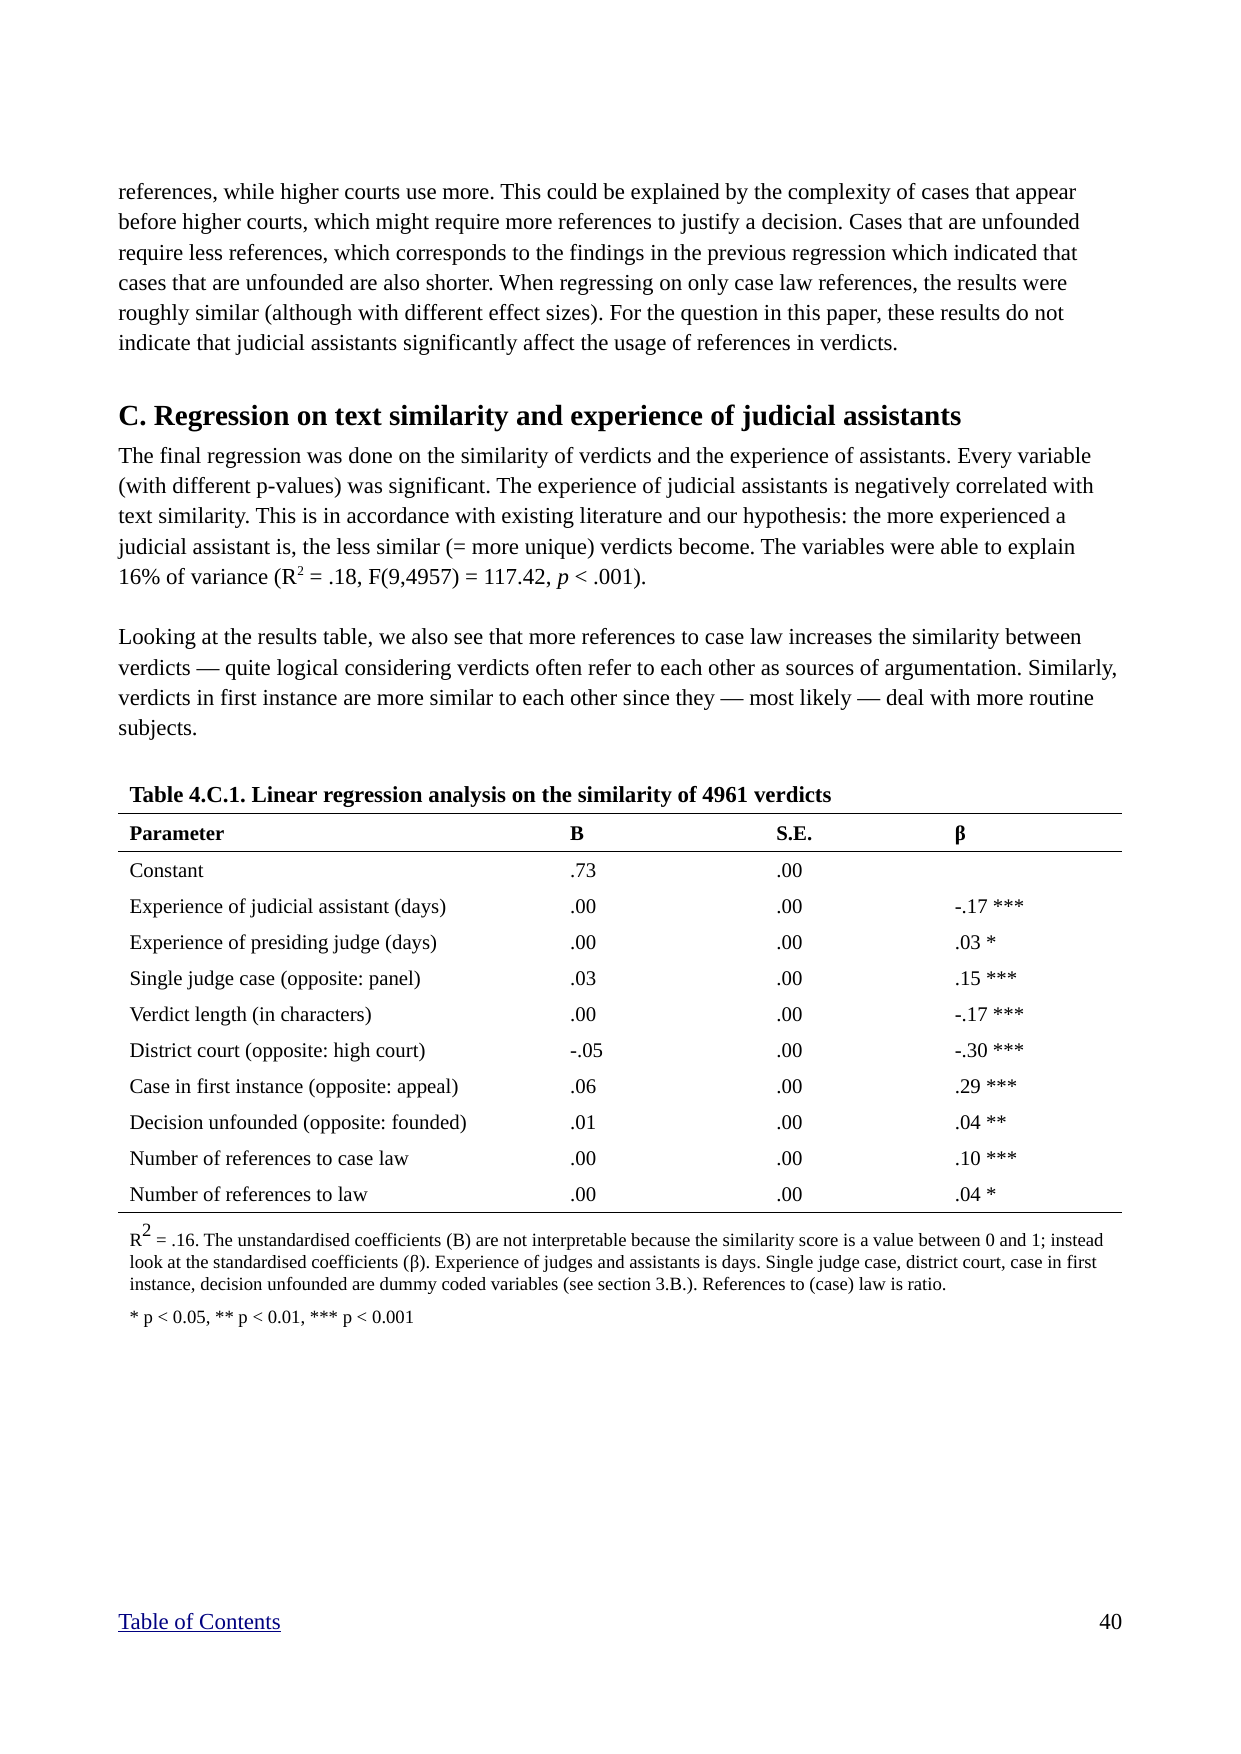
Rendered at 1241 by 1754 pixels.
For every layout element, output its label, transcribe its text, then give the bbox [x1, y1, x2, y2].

text Looking at the results table, we also see that more references to case law increases the similarity between verdicts — quite logical considering verdicts often refer to each other as sources of argumentation. Similarly, verdicts in first instance are more similar to each other since they — most likely — deal with more routine subjects. [118, 623, 1122, 740]
table_cell R2 = .16. The unstandardised coefficients (B) are not interpretable because the similarity score is a value between 0 and 1; instead look at the standardised coefficients (β). Experience of judges and assistants is days. Single judge case, district court, case in first instance, decision unfounded are dummy coded variables (see section 3.B.). References to (case) law is ratio. * p < 0.05, ** p < 0.01, *** p < 0.001 [118, 1213, 1122, 1334]
text The final regression was done on the similarity of verdicts and the experience of assistants. Every variable (with different p-values) was significant. The experience of judicial assistants is negatively correlated with text similarity. This is in accordance with existing literature and our hypothesis: the more experienced a judicial assistant is, the less similar (= more unique) verdicts become. The variables were able to explain 16% of variance (R2 = .18, F(9,4957) = 117.42, p < .001). [118, 442, 1122, 589]
subtitle C. Regression on text similarity and experience of judicial assistants [118, 398, 1122, 431]
table_cell Experience of presiding judge (days) [118, 924, 559, 960]
table_cell Number of references to case law [118, 1140, 559, 1176]
table_cell .04 ** [943, 1104, 1122, 1140]
table_cell .00 [765, 1032, 943, 1068]
table_cell Decision unfounded (opposite: founded) [118, 1104, 559, 1140]
table_cell .15 *** [943, 960, 1122, 996]
table_cell .29 *** [943, 1068, 1122, 1104]
table_cell Number of references to law [118, 1176, 559, 1212]
table_cell .00 [765, 1104, 943, 1140]
table_cell .73 [559, 852, 765, 888]
table_cell .06 [559, 1068, 765, 1104]
table_cell β [943, 814, 1122, 851]
table_cell -.17 *** [943, 996, 1122, 1032]
table_cell .01 [559, 1104, 765, 1140]
table_cell S.E. [765, 814, 943, 851]
table_cell .04 * [943, 1176, 1122, 1212]
table_cell .00 [765, 852, 943, 888]
table_cell [943, 852, 1122, 888]
table_cell .03 * [943, 924, 1122, 960]
table_cell .00 [559, 1176, 765, 1212]
table_cell .00 [765, 1068, 943, 1104]
table_cell B [559, 814, 765, 851]
table_cell .00 [765, 1176, 943, 1212]
table_cell .10 *** [943, 1140, 1122, 1176]
table_cell .00 [559, 1140, 765, 1176]
table_cell -.30 *** [943, 1032, 1122, 1068]
table_cell Constant [118, 852, 559, 888]
table_cell .00 [559, 888, 765, 924]
table_cell -.05 [559, 1032, 765, 1068]
table_cell .00 [765, 924, 943, 960]
table_cell .00 [765, 960, 943, 996]
table_cell .00 [559, 924, 765, 960]
table_cell Verdict length (in characters) [118, 996, 559, 1032]
table_cell .00 [765, 1140, 943, 1176]
table_cell .00 [765, 888, 943, 924]
table_cell Experience of judicial assistant (days) [118, 888, 559, 924]
table_cell -.17 *** [943, 888, 1122, 924]
table_cell .03 [559, 960, 765, 996]
table_header Table 4.C.1. Linear regression analysis on the similarity of 4961 verdicts [118, 774, 1122, 813]
table_cell Parameter [118, 814, 559, 851]
table_cell .00 [765, 996, 943, 1032]
table_cell District court (opposite: high court) [118, 1032, 559, 1068]
table_cell Single judge case (opposite: panel) [118, 960, 559, 996]
text references, while higher courts use more. This could be explained by the complexity of cases that appear before higher courts, which might require more references to justify a decision. Cases that are unfounded require less references, which corresponds to the findings in the previous regression which indicated that cases that are unfounded are also shorter. When regressing on only case law references, the results were roughly similar (although with different effect sizes). For the question in this paper, these results do not indicate that judicial assistants significantly affect the usage of references in verdicts. [118, 178, 1122, 356]
table_cell .00 [559, 996, 765, 1032]
table_cell Case in first instance (opposite: appeal) [118, 1068, 559, 1104]
